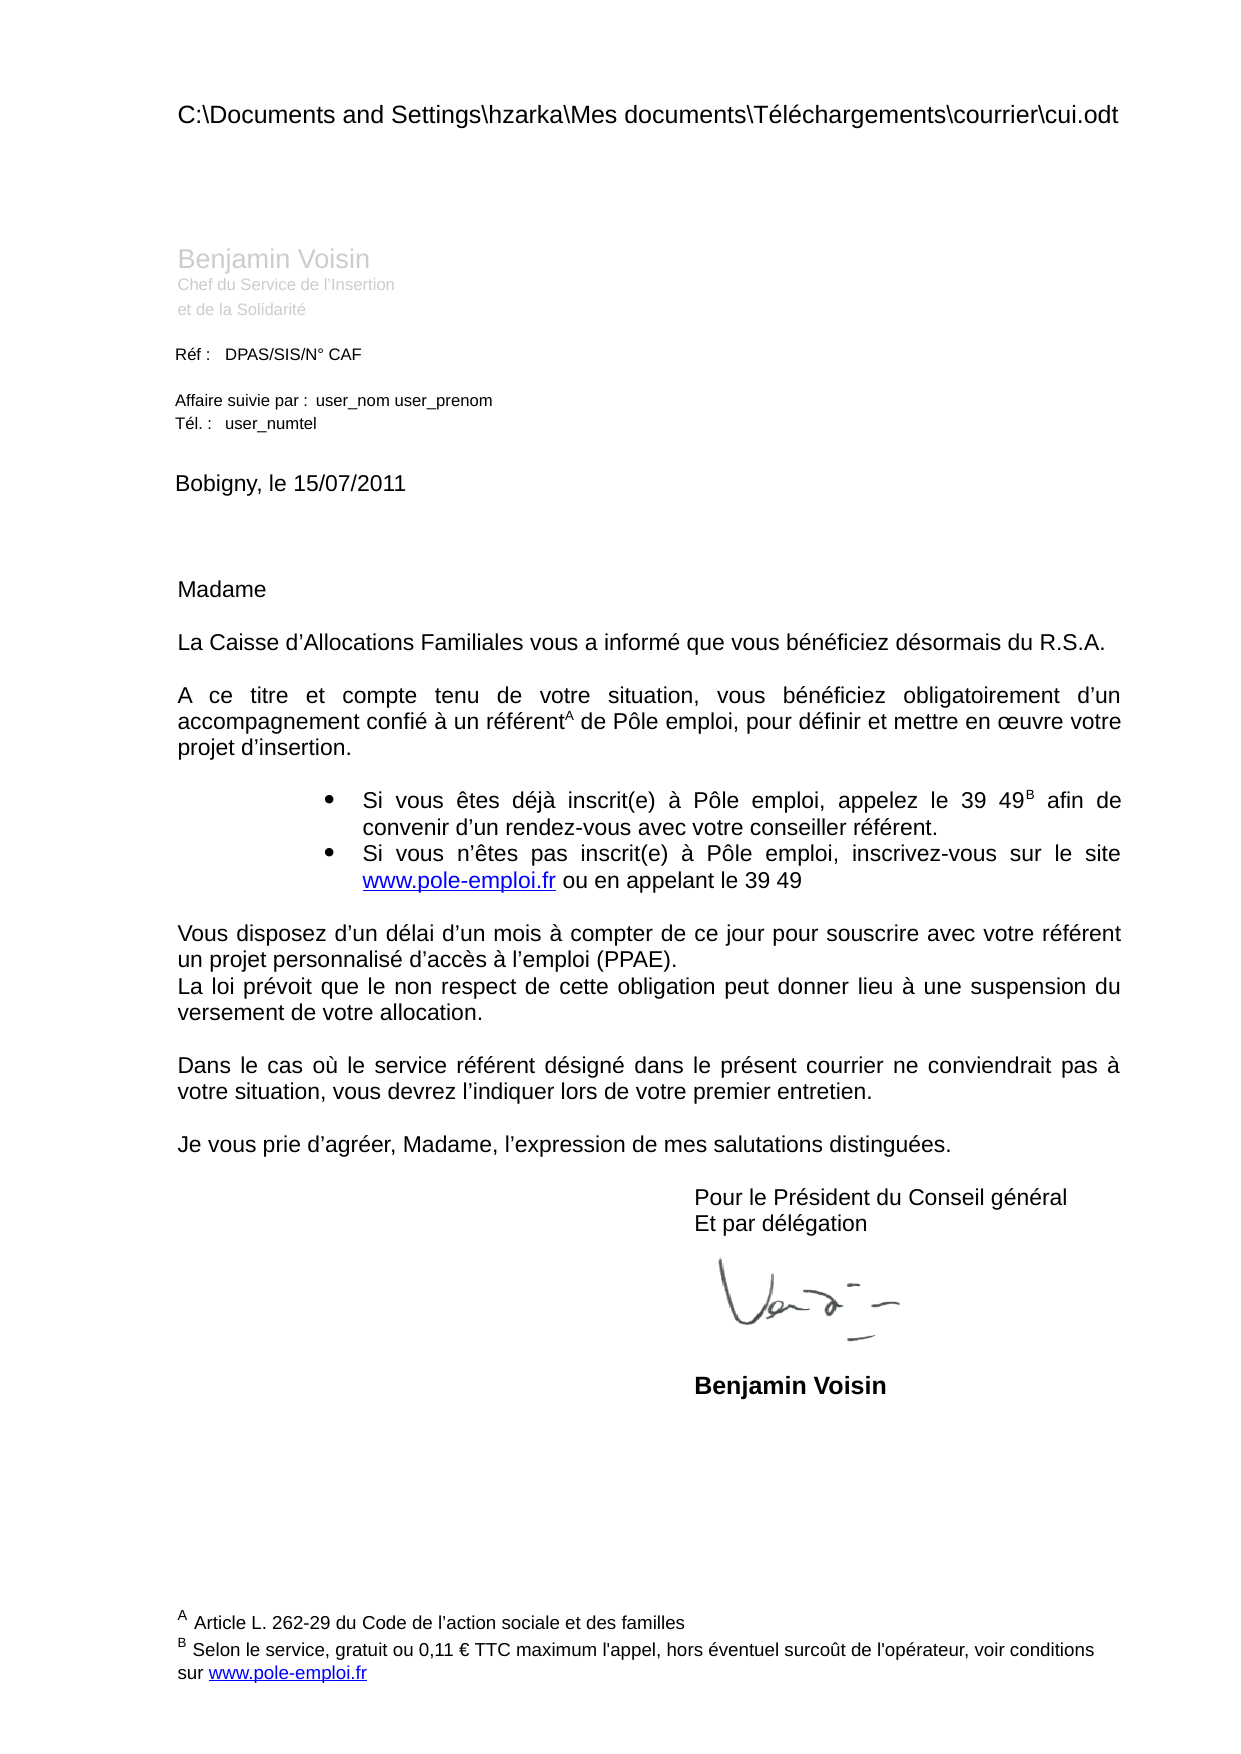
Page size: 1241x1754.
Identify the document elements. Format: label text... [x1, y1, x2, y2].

table_cell [175, 458, 1123, 470]
table_header [175, 326, 620, 342]
text Je vous prie d’agréer, Madame, l’expression de mes salutations distinguées. [177, 1131, 1122, 1157]
list Si vous n’êtes pas inscrit(e) à Pôle emploi, inscrivez-vous sur le site www.pole-emploi.fr ou en appelant le 39 49 [325, 840, 1122, 893]
table_header [650, 326, 1123, 458]
table_cell user_nom user_prenom [316, 388, 620, 411]
text Madame [177, 576, 1122, 603]
text Pour le Président du Conseil général [177, 1183, 1122, 1210]
text Benjamin Voisin [177, 243, 1122, 274]
text A ce titre et compte tenu de votre situation, vous bénéficiez obligatoirement d’un accompagnement confié à un référentA de Pôle emploi, pour définir et mettre en œuvre votre projet d’insertion. [177, 682, 1122, 761]
list Si vous êtes déjà inscrit(e) à Pôle emploi, appelez le 39 49B afin de convenir d’un rendez-vous avec votre conseiller référent. [325, 787, 1122, 840]
table_header [620, 326, 650, 458]
text Vous disposez d’un délai d’un mois à compter de ce jour pour souscrire avec votre référent un projet personnalisé d’accès à l’emploi (PPAE). [177, 920, 1122, 973]
table_cell Tél. : [175, 411, 220, 434]
table_cell [175, 434, 620, 458]
text Dans le cas où le service référent désigné dans le présent courrier ne conviendrait pas à votre situation, vous devrez l’indiquer lors de votre premier entretien. [177, 1052, 1122, 1104]
text Et par délégation [177, 1210, 1122, 1236]
text et de la Solidarité [177, 300, 1122, 319]
text La loi prévoit que le non respect de cette obligation peut donner lieu à une suspension du versement de votre allocation. [177, 973, 1122, 1025]
table_cell Affaire suivie par : [175, 388, 316, 411]
text Benjamin Voisin [177, 1371, 1122, 1400]
text La Caisse d’Allocations Familiales vous a informé que vous bénéficiez désormais du R.S.A. [177, 629, 1122, 655]
picture [710, 1252, 905, 1345]
table_cell Bobigny, le 15/07/2011 [175, 470, 1123, 497]
table_cell user_numtel [220, 411, 620, 434]
text Chef du Service de l’Insertion [177, 274, 1122, 294]
table_cell Réf : [175, 343, 220, 388]
table_cell DPAS/SIS/N° CAF [220, 343, 620, 388]
